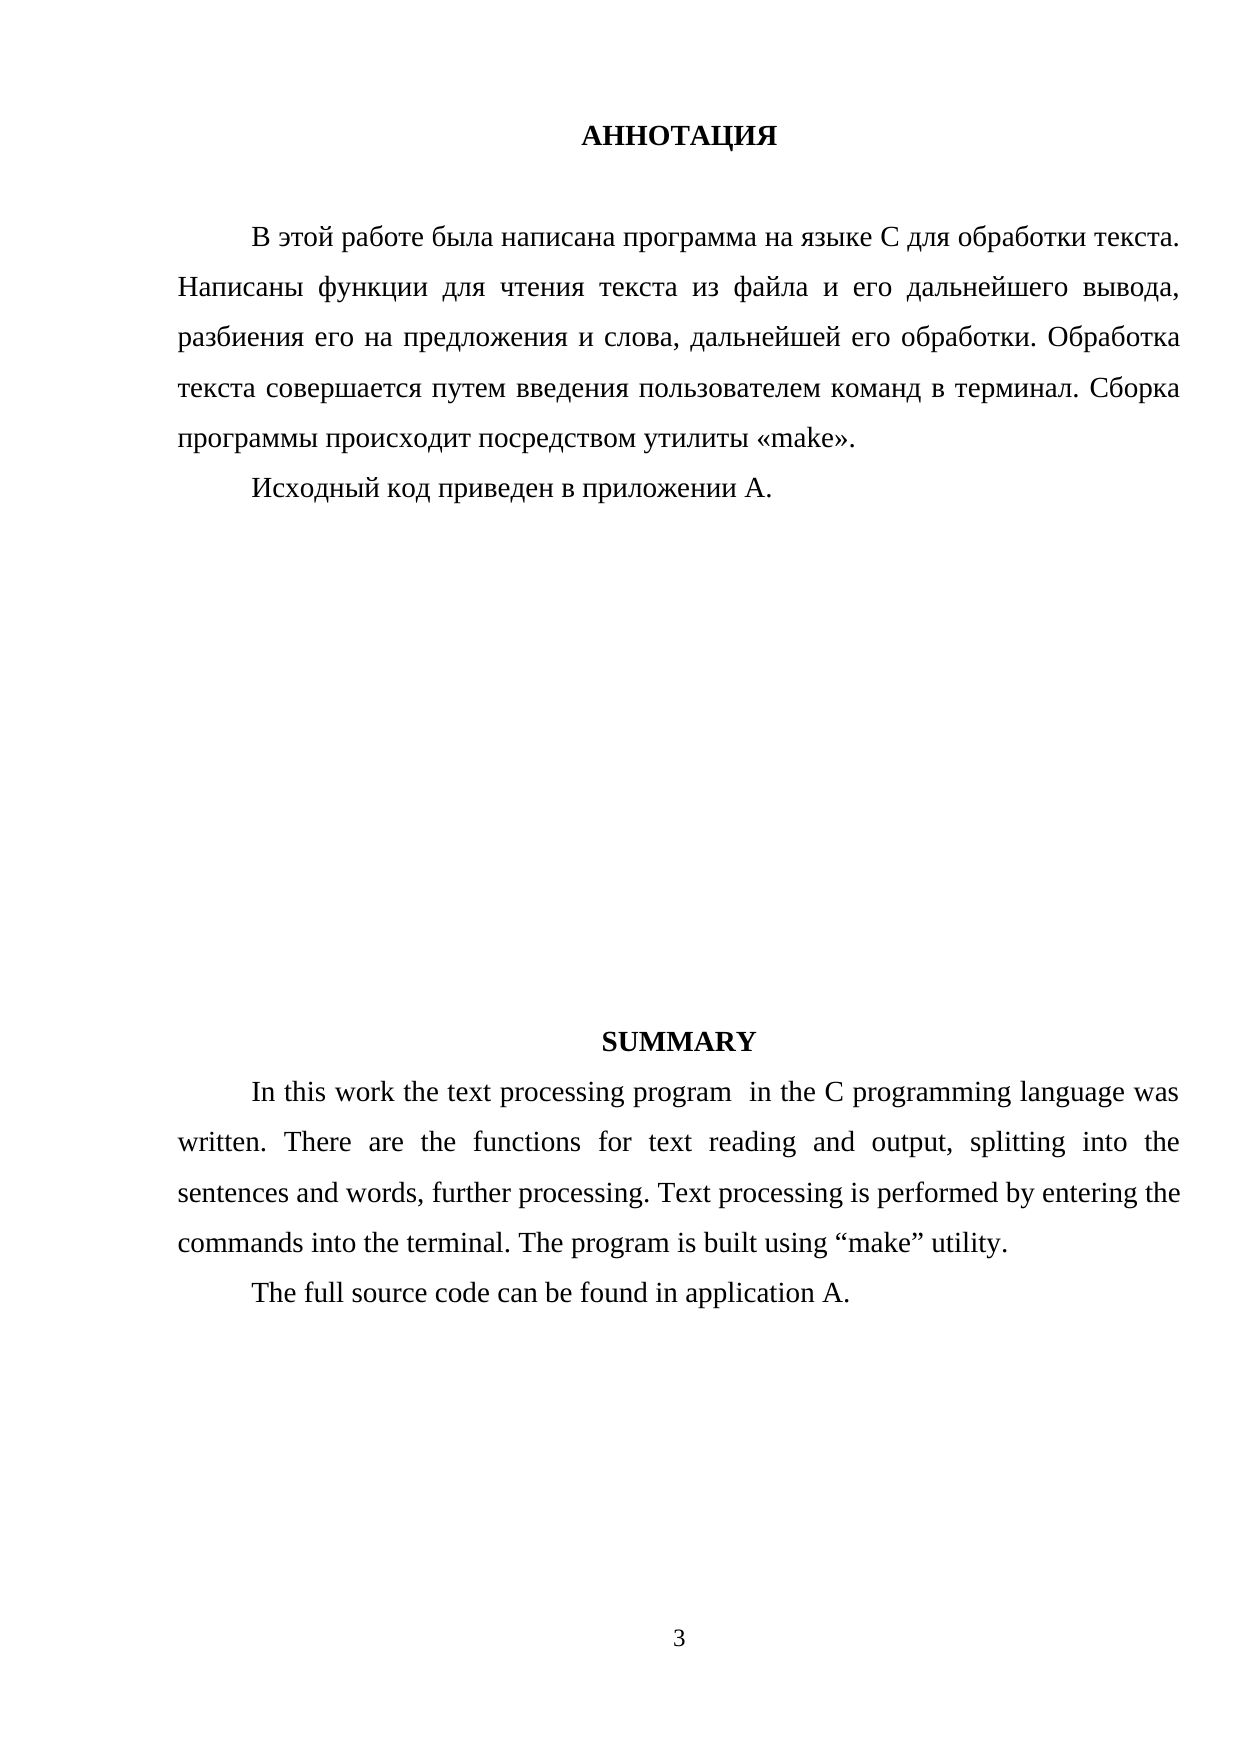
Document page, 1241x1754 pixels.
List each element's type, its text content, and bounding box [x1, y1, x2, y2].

text In this work the text processing program in the C programming language was written. There are the functions for text reading and output, splitting into the sentences and words, further processing. Text processing is performed by entering the commands into the terminal. The program is built using “make” utility. [177, 1074, 1181, 1258]
text Summary [177, 1024, 1181, 1057]
text Аннотация [177, 118, 1181, 152]
text The full source code can be found in application A. [177, 1275, 1181, 1309]
text Исходный код приведен в приложении A. [177, 470, 1181, 504]
text В этой работе была написана программа на языке C для обработки текста. Написаны функции для чтения текста из файла и его дальнейшего вывода, разбиения его на предложения и слова, дальнейшей его обработки. Обработка текста совершается путем введения пользователем команд в терминал. Сборка программы происходит посредством утилиты «make». [177, 219, 1181, 453]
